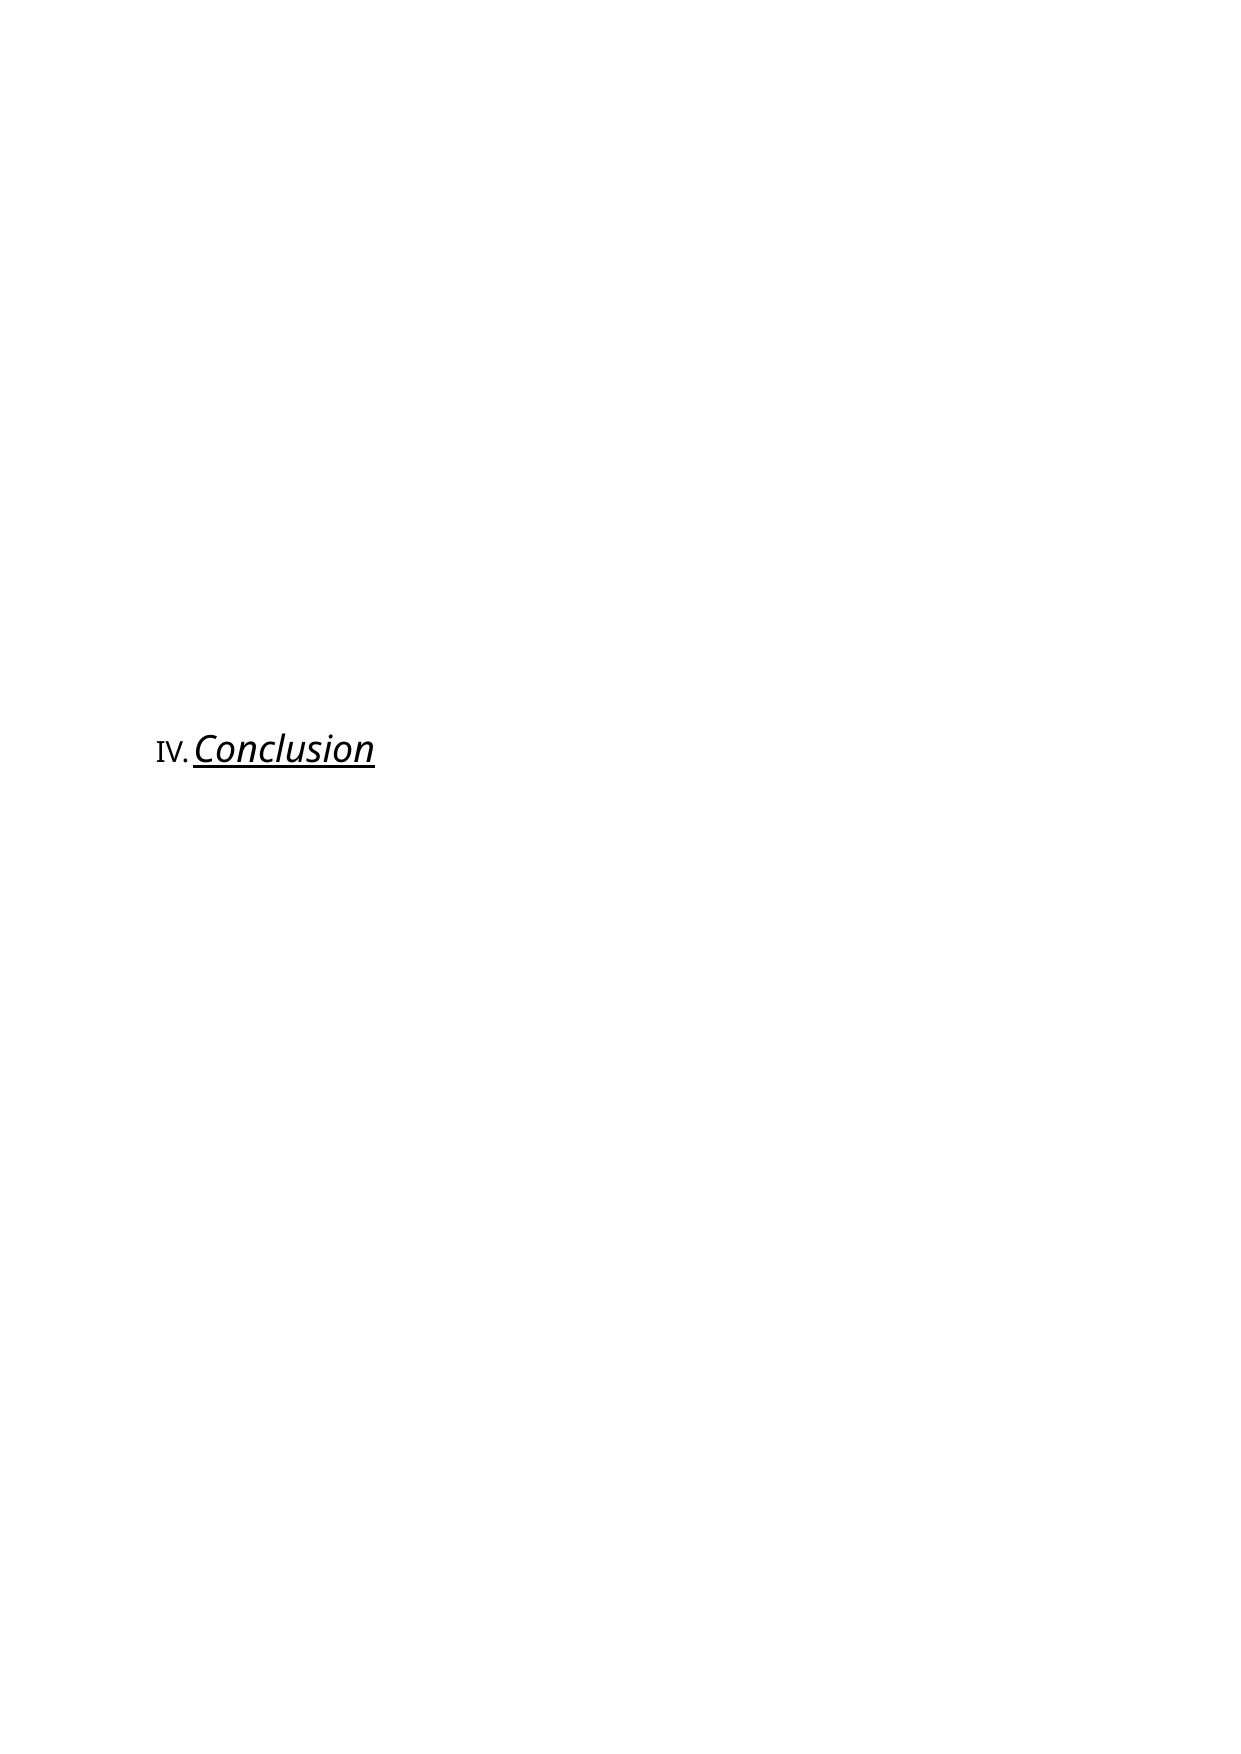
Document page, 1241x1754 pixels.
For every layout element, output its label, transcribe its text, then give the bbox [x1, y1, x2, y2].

list Conclusion [156, 722, 1122, 773]
